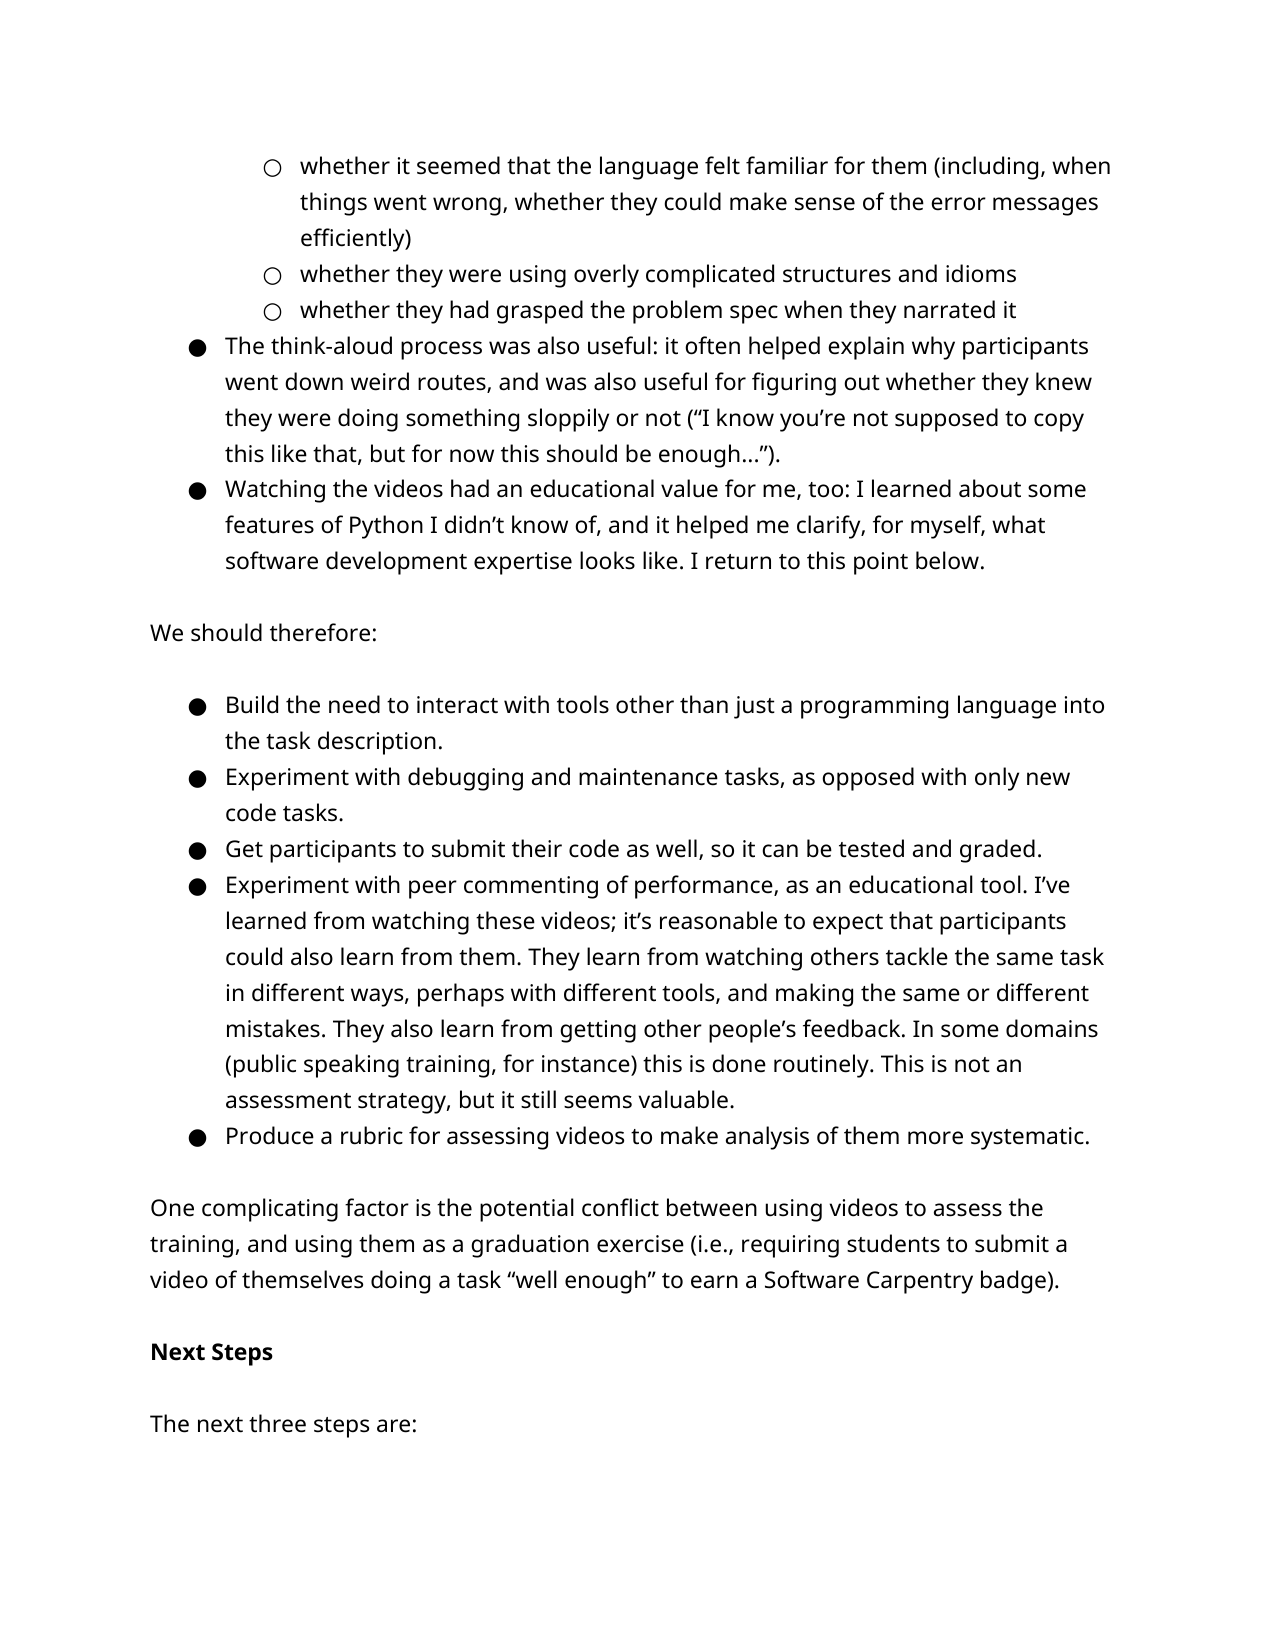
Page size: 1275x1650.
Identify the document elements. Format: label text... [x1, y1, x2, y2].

list Get participants to submit their code as well, so it can be tested and graded. [187, 833, 1125, 864]
list Produce a rubric for assessing videos to make analysis of them more systematic. [187, 1120, 1125, 1152]
text We should therefore: [150, 617, 1125, 648]
text One complicating factor is the potential conflict between using videos to assess the training, and using them as a graduation exercise (i.e., requiring students to submit a video of themselves doing a task “well enough” to earn a Software Carpentry badge). [150, 1192, 1125, 1295]
list whether they were using overly complicated structures and idioms [262, 258, 1125, 289]
list Experiment with peer commenting of performance, as an educational tool. I’ve learned from watching these videos; it’s reasonable to expect that participants could also learn from them. They learn from watching others tackle the same task in different ways, perhaps with different tools, and making the same or different mistakes. They also learn from getting other people’s feedback. In some domains (public speaking training, for instance) this is done routinely. This is not an assessment strategy, but it still seems valuable. [187, 869, 1125, 1116]
list The think-aloud process was also useful: it often helped explain why participants went down weird routes, and was also useful for figuring out whether they knew they were doing something sloppily or not (“I know you’re not supposed to copy this like that, but for now this should be enough...”). [187, 330, 1125, 469]
list Build the need to interact with tools other than just a programming language into the task description. [187, 689, 1125, 756]
text The next three steps are: [150, 1408, 1125, 1439]
list Watching the videos had an educational value for me, too: I learned about some features of Python I didn’t know of, and it helped me clarify, for myself, what software development expertise looks like. I return to this point below. [187, 473, 1125, 577]
text Next Steps [150, 1336, 1125, 1367]
list whether it seemed that the language felt familiar for them (including, when things went wrong, whether they could make sense of the error messages efficiently) [262, 150, 1125, 253]
list Experiment with debugging and maintenance tasks, as opposed with only new code tasks. [187, 761, 1125, 828]
list whether they had grasped the problem spec when they narrated it [262, 294, 1125, 325]
